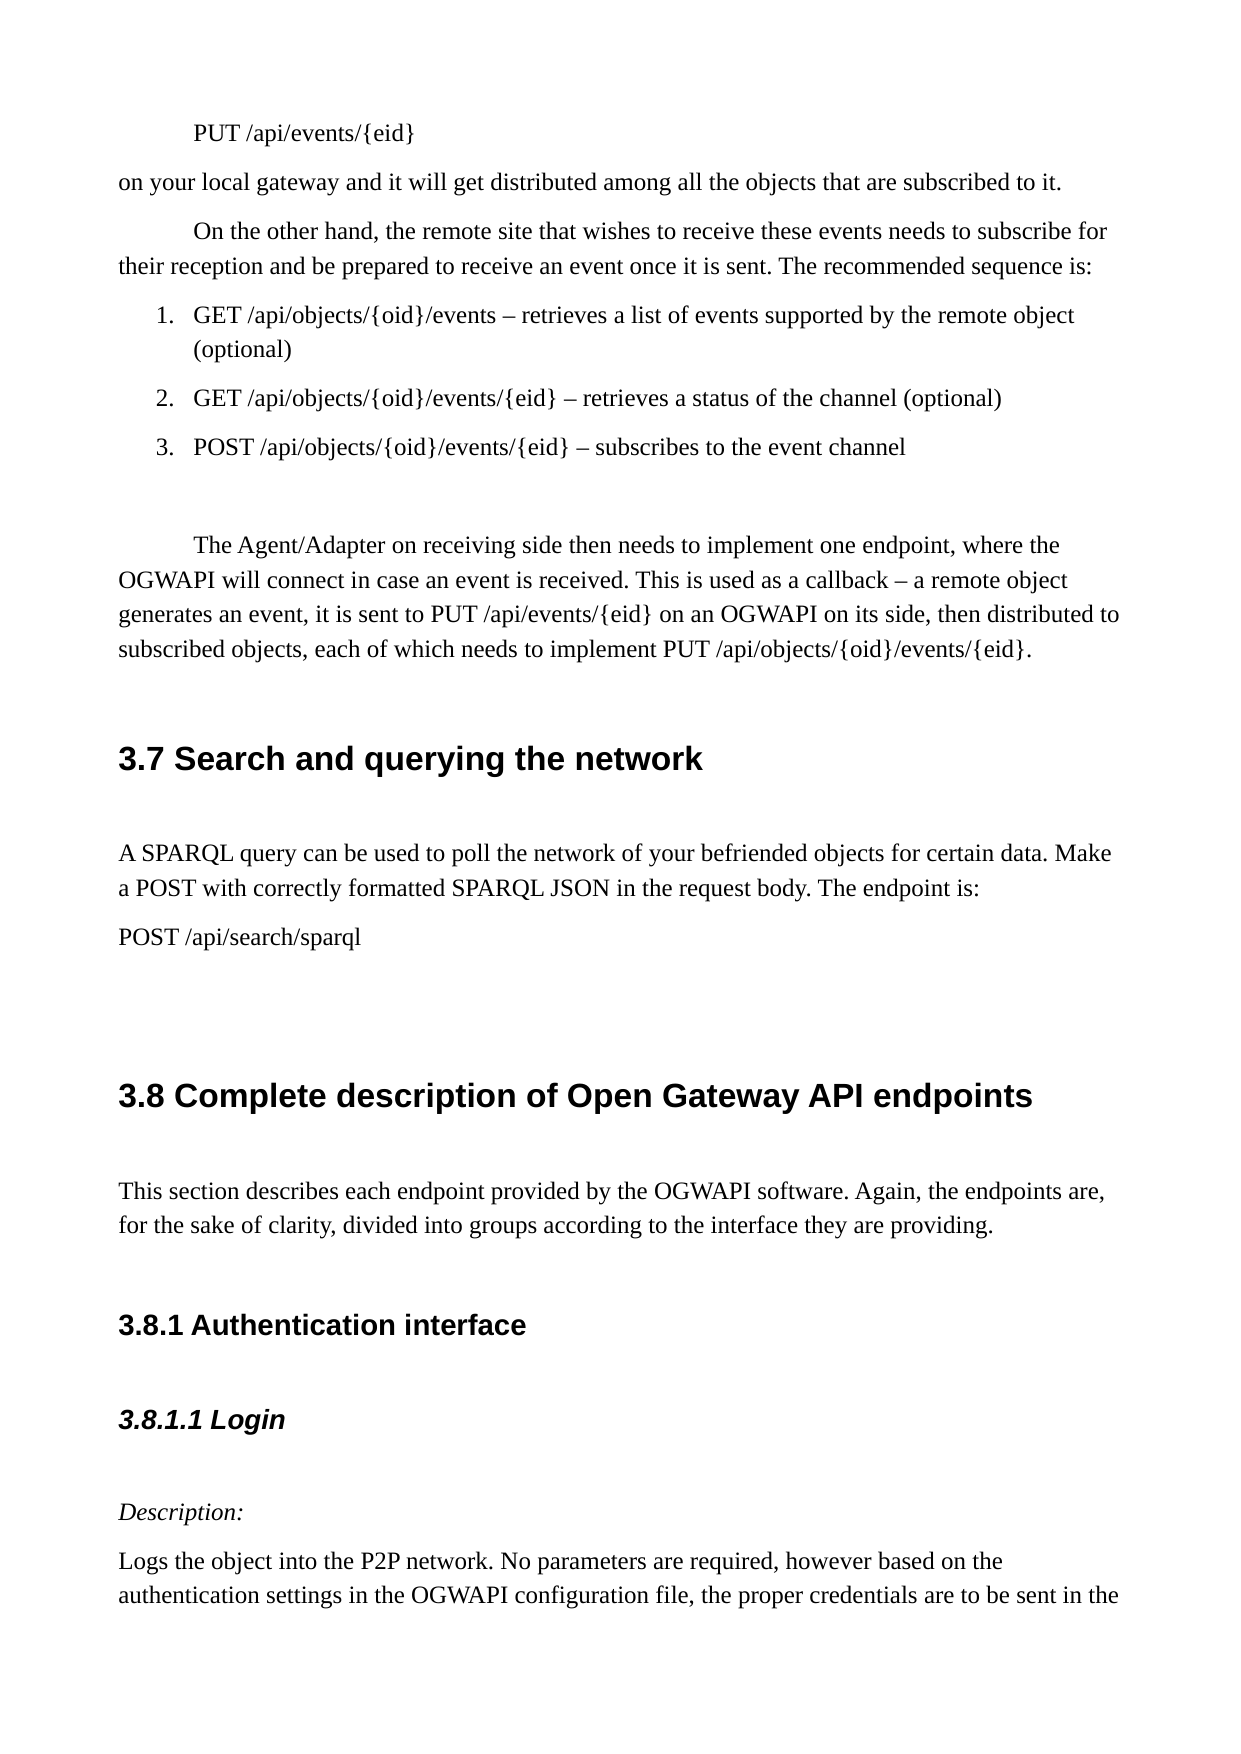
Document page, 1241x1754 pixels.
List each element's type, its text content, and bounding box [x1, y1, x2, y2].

subtitle 3.8 Complete description of Open Gateway API endpoints [118, 1076, 1122, 1114]
list GET /api/objects/{oid}/events/{eid} – retrieves a status of the channel (optional) [156, 383, 1122, 412]
subtitle 3.7 Search and querying the network [118, 738, 1122, 777]
list POST /api/objects/{oid}/events/{eid} – subscribes to the event channel [156, 432, 1122, 461]
text This section describes each endpoint provided by the OGWAPI software. Again, the endpoints are, for the sake of clarity, divided into groups according to the interface they are providing. [118, 1176, 1122, 1239]
text on your local gateway and it will get distributed among all the objects that are subscribed to it. [118, 167, 1122, 196]
text Logs the object into the P2P network. No parameters are required, however based on the authentication settings in the OGWAPI configuration file, the proper credentials are to be sent in the [118, 1546, 1122, 1609]
text Description: [118, 1497, 1122, 1526]
text PUT /api/events/{eid} [118, 118, 1122, 147]
text The Agent/Adapter on receiving side then needs to implement one endpoint, where the OGWAPI will connect in case an event is received. This is used as a callback – a remote object generates an event, it is sent to PUT /api/events/{eid} on an OGWAPI on its side, then distributed to subscribed objects, each of which needs to implement PUT /api/objects/{oid}/events/{eid}. [118, 531, 1122, 663]
subtitle 3.8.1 Authentication interface [118, 1308, 1122, 1342]
subtitle 3.8.1.1 Login [118, 1404, 1122, 1436]
text On the other hand, the remote site that wishes to receive these events needs to subscribe for their reception and be prepared to receive an event once it is sent. The recommended sequence is: [118, 216, 1122, 279]
text POST /api/search/sparql [118, 922, 1122, 951]
list GET /api/objects/{oid}/events – retrieves a list of events supported by the remote object (optional) [156, 300, 1122, 363]
text A SPARQL query can be used to poll the network of your befriended objects for certain data. Make a POST with correctly formatted SPARQL JSON in the request body. The endpoint is: [118, 838, 1122, 902]
